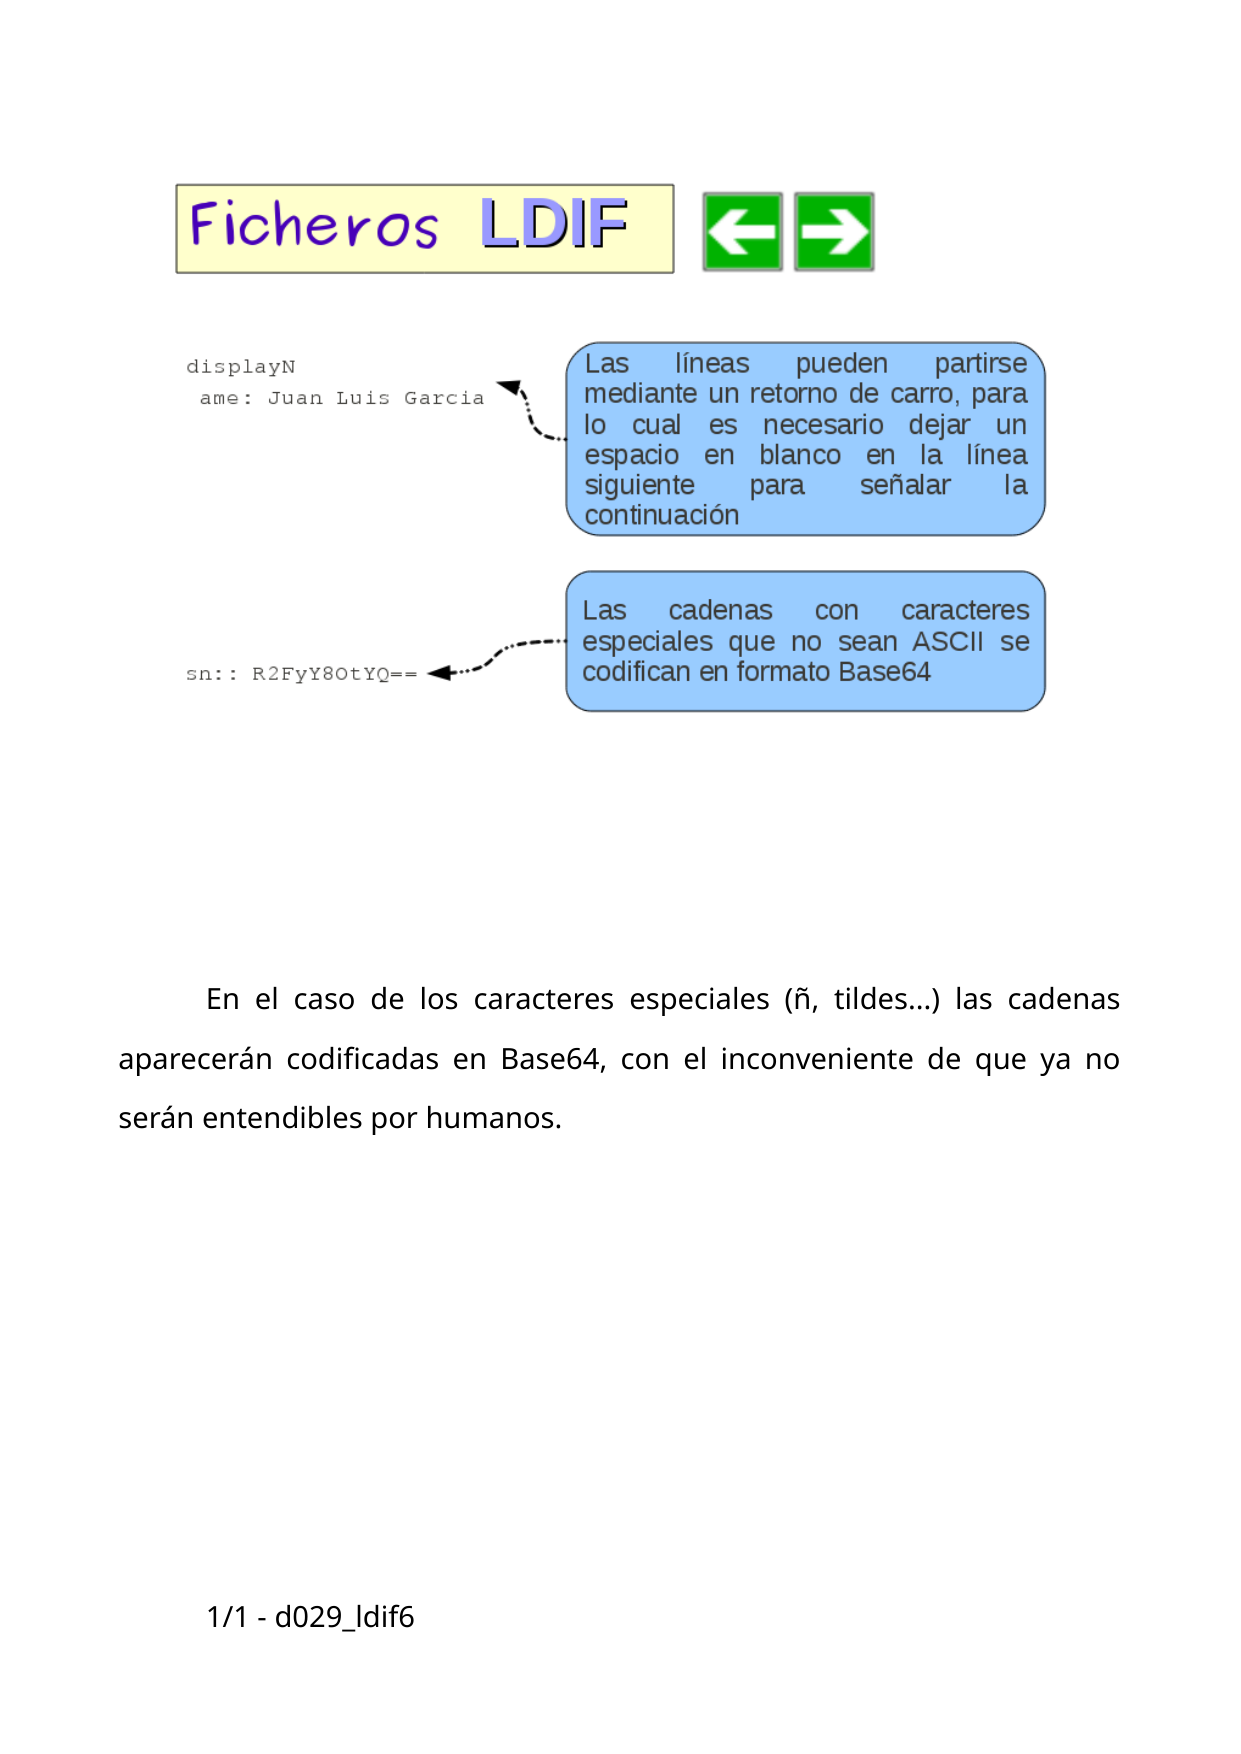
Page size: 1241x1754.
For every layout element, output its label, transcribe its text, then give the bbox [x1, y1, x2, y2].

text En el caso de los caracteres especiales (ñ, tildes...) las cadenas aparecerán codificadas en Base64, con el inconveniente de que ya no serán entendibles por humanos. [118, 979, 1122, 1137]
picture [123, 151, 1117, 887]
